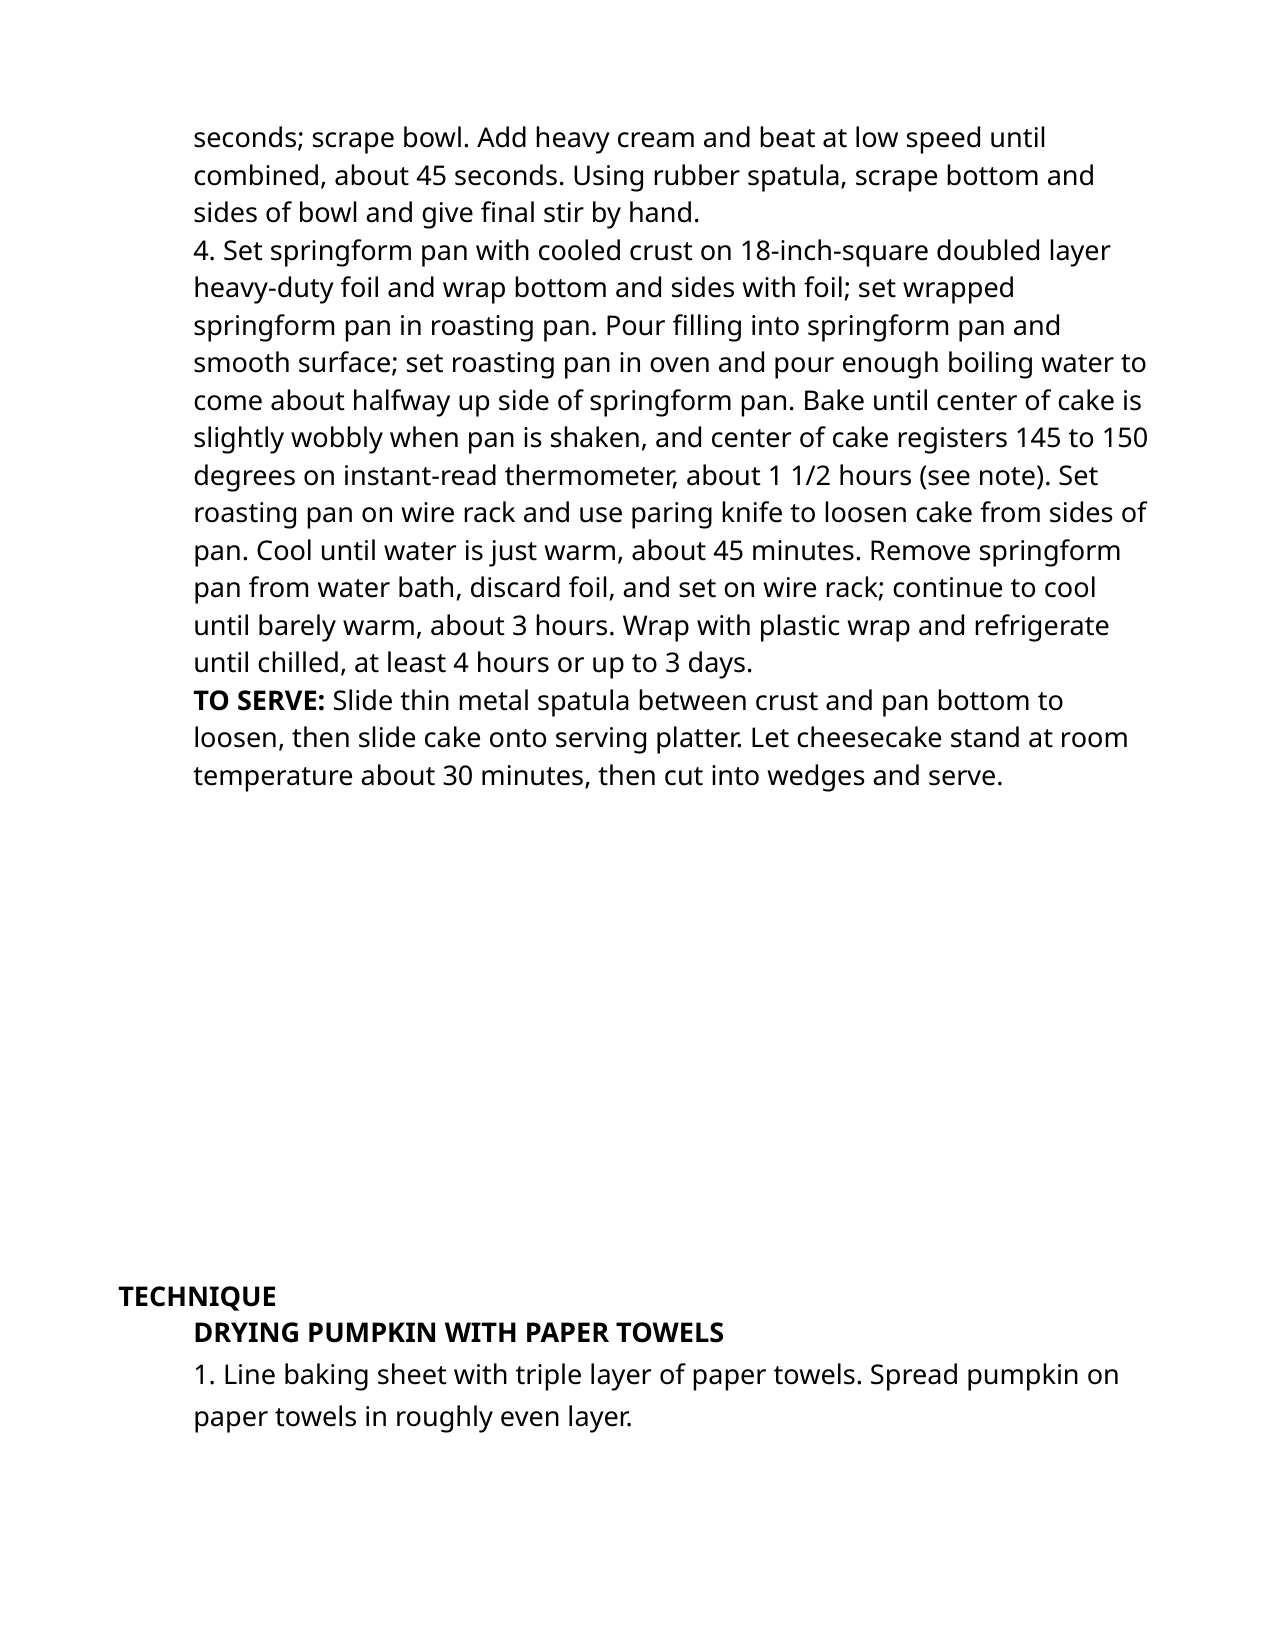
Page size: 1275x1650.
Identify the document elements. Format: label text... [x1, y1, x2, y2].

list TO SERVE: Slide thin metal spatula between crust and pan bottom to loosen, then slide cake onto serving platter. Let cheesecake stand at room temperature about 30 minutes, then cut into wedges and serve. [118, 681, 1157, 793]
text TECHNIQUE [118, 1262, 1157, 1314]
text 1. Line baking sheet with triple layer of paper towels. Spread pumpkin on paper towels in roughly even layer. [118, 1351, 1157, 1434]
text 4. Set springform pan with cooled crust on 18-inch-square doubled layer heavy-duty foil and wrap bottom and sides with foil; set wrapped springform pan in roasting pan. Pour filling into springform pan and smooth surface; set roasting pan in oven and pour enough boiling water to come about halfway up side of springform pan. Bake until center of cake is slightly wobbly when pan is shaken, and center of cake registers 145 to 150 degrees on instant-read thermometer, about 1 1/2 hours (see note). Set roasting pan on wire rack and use paring knife to loosen cake from sides of pan. Cool until water is just warm, about 45 minutes. Remove springform pan from water bath, discard foil, and set on wire rack; continue to cool until barely warm, about 3 hours. Wrap with plastic wrap and refrigerate until chilled, at least 4 hours or up to 3 days. [118, 231, 1157, 681]
text seconds; scrape bowl. Add heavy cream and beat at low speed until combined, about 45 seconds. Using rubber spatula, scrape bottom and sides of bowl and give final stir by hand. [118, 118, 1157, 231]
text DRYING PUMPKIN WITH PAPER TOWELS [118, 1314, 1157, 1351]
